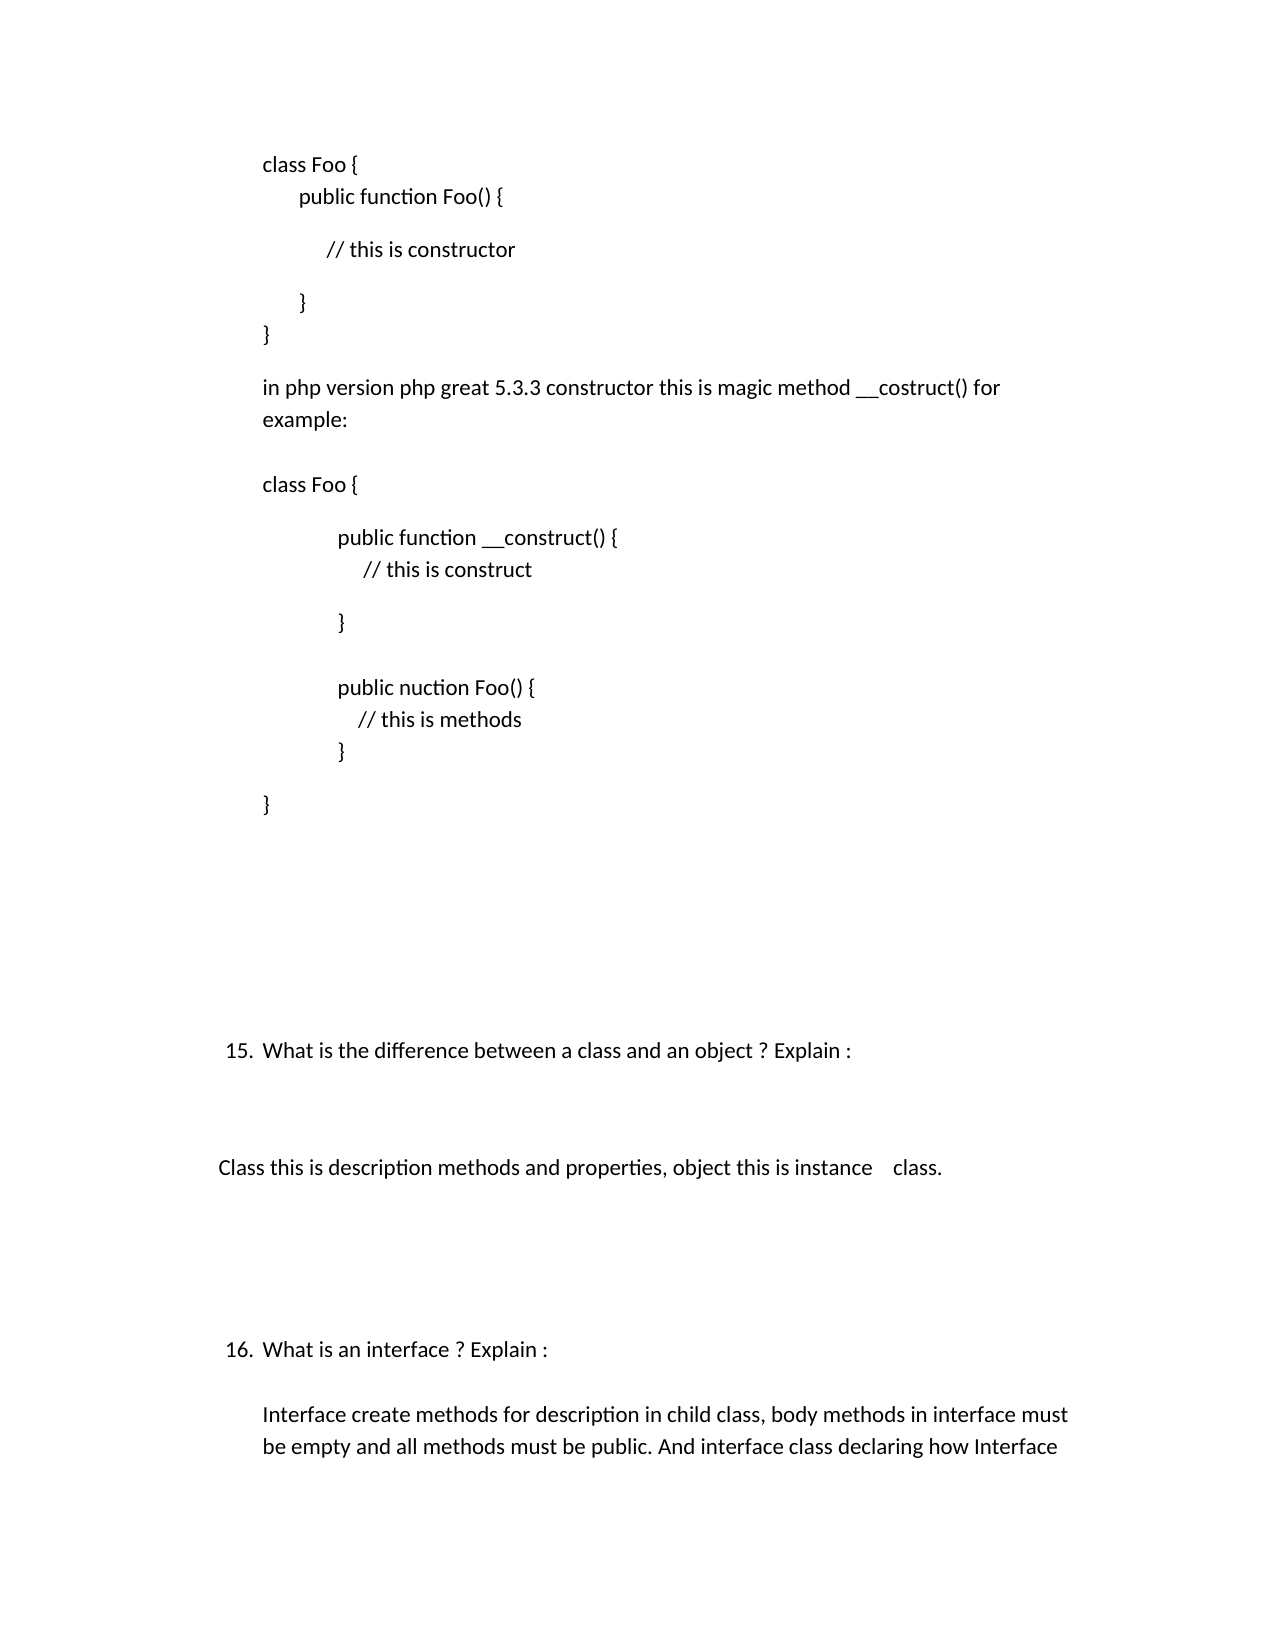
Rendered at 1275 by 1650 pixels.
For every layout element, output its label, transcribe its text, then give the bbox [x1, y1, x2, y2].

list Class this is description methods and properties, object this is instance class. [187, 1121, 1087, 1310]
list What is the difference between a class and an object ? Explain : [225, 1036, 1087, 1096]
list class Foo { public function Foo() { [225, 150, 1087, 210]
list in php version php great 5.3.3 constructor this is magic method __costruct() for example: class Foo { [225, 373, 1087, 498]
list } [225, 790, 1087, 1011]
list // this is constructor [187, 235, 1087, 263]
list public function __construct() { // this is construct [300, 523, 1087, 583]
list What is an interface ? Explain : Interface create methods for description in child class, body methods in interface must be empty and all methods must be public. And interface class declaring how Interface [225, 1335, 1087, 1460]
list } public nuction Foo() { // this is methods } [300, 608, 1087, 765]
list } } [225, 288, 1087, 348]
